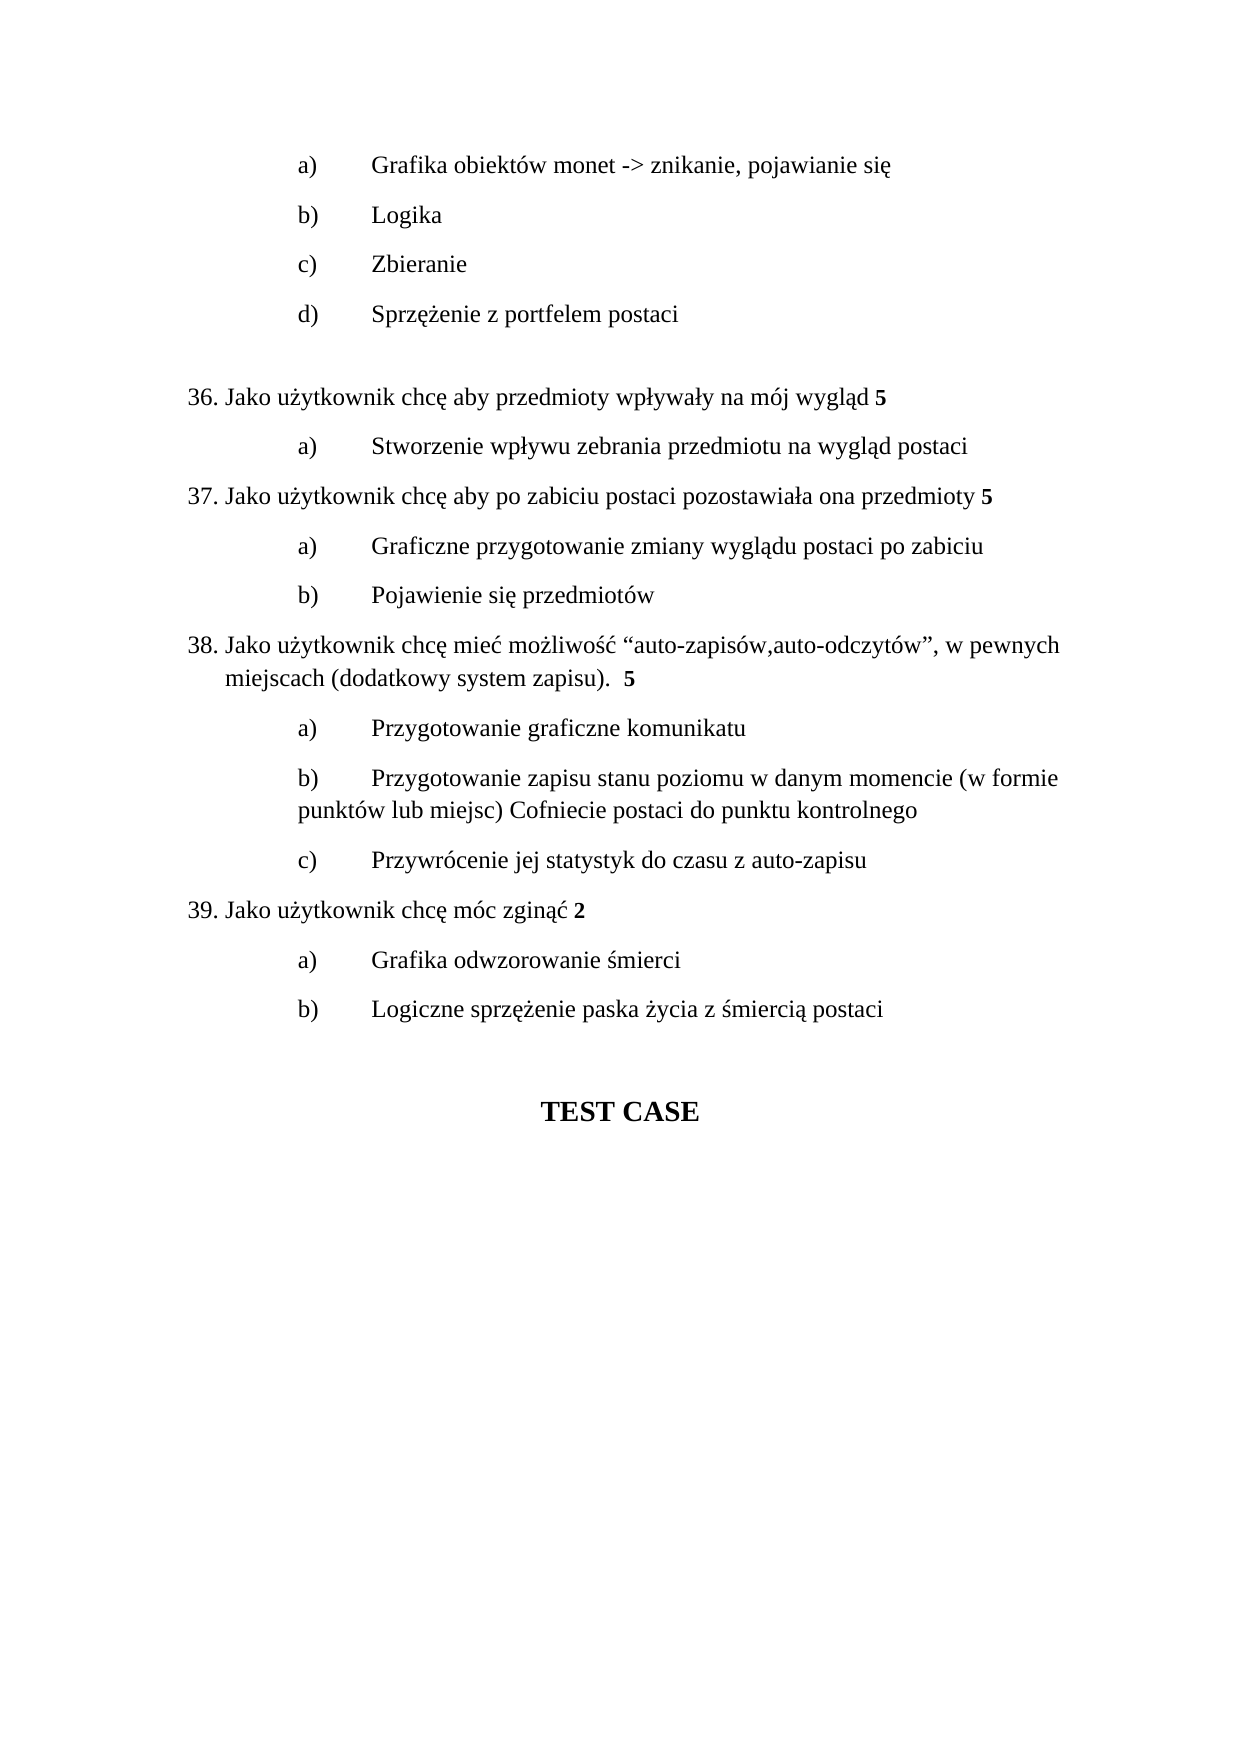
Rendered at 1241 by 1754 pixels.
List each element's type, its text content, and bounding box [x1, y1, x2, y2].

list Jako użytkownik chcę mieć możliwość “auto-zapisów,auto-odczytów”, w pewnych miejscach (dodatkowy system zapisu). 5 [187, 630, 1090, 692]
list Zbieranie [298, 249, 1090, 278]
list Pojawienie się przedmiotów [298, 581, 1090, 609]
text TEST CASE [150, 1094, 1090, 1127]
list Logiczne sprzężenie paska życia z śmiercią postaci [298, 994, 1090, 1023]
list Graficzne przygotowanie zmiany wyglądu postaci po zabiciu [298, 531, 1090, 559]
list Jako użytkownik chcę móc zginąć 2 [187, 895, 1090, 924]
list Stworzenie wpływu zebrania przedmiotu na wygląd postaci [298, 431, 1090, 460]
list Jako użytkownik chcę aby po zabiciu postaci pozostawiała ona przedmioty 5 [187, 481, 1090, 510]
list Grafika obiektów monet -> znikanie, pojawianie się [298, 150, 1090, 179]
list Przygotowanie zapisu stanu poziomu w danym momencie (w formie punktów lub miejsc) Cofniecie postaci do punktu kontrolnego [298, 763, 1090, 824]
list Jako użytkownik chcę aby przedmioty wpływały na mój wygląd 5 [187, 382, 1090, 411]
list Sprzężenie z portfelem postaci [298, 299, 1090, 361]
list Przywrócenie jej statystyk do czasu z auto-zapisu [298, 845, 1090, 874]
list Logika [298, 200, 1090, 228]
list Grafika odwzorowanie śmierci [298, 945, 1090, 973]
list Przygotowanie graficzne komunikatu [298, 713, 1090, 742]
